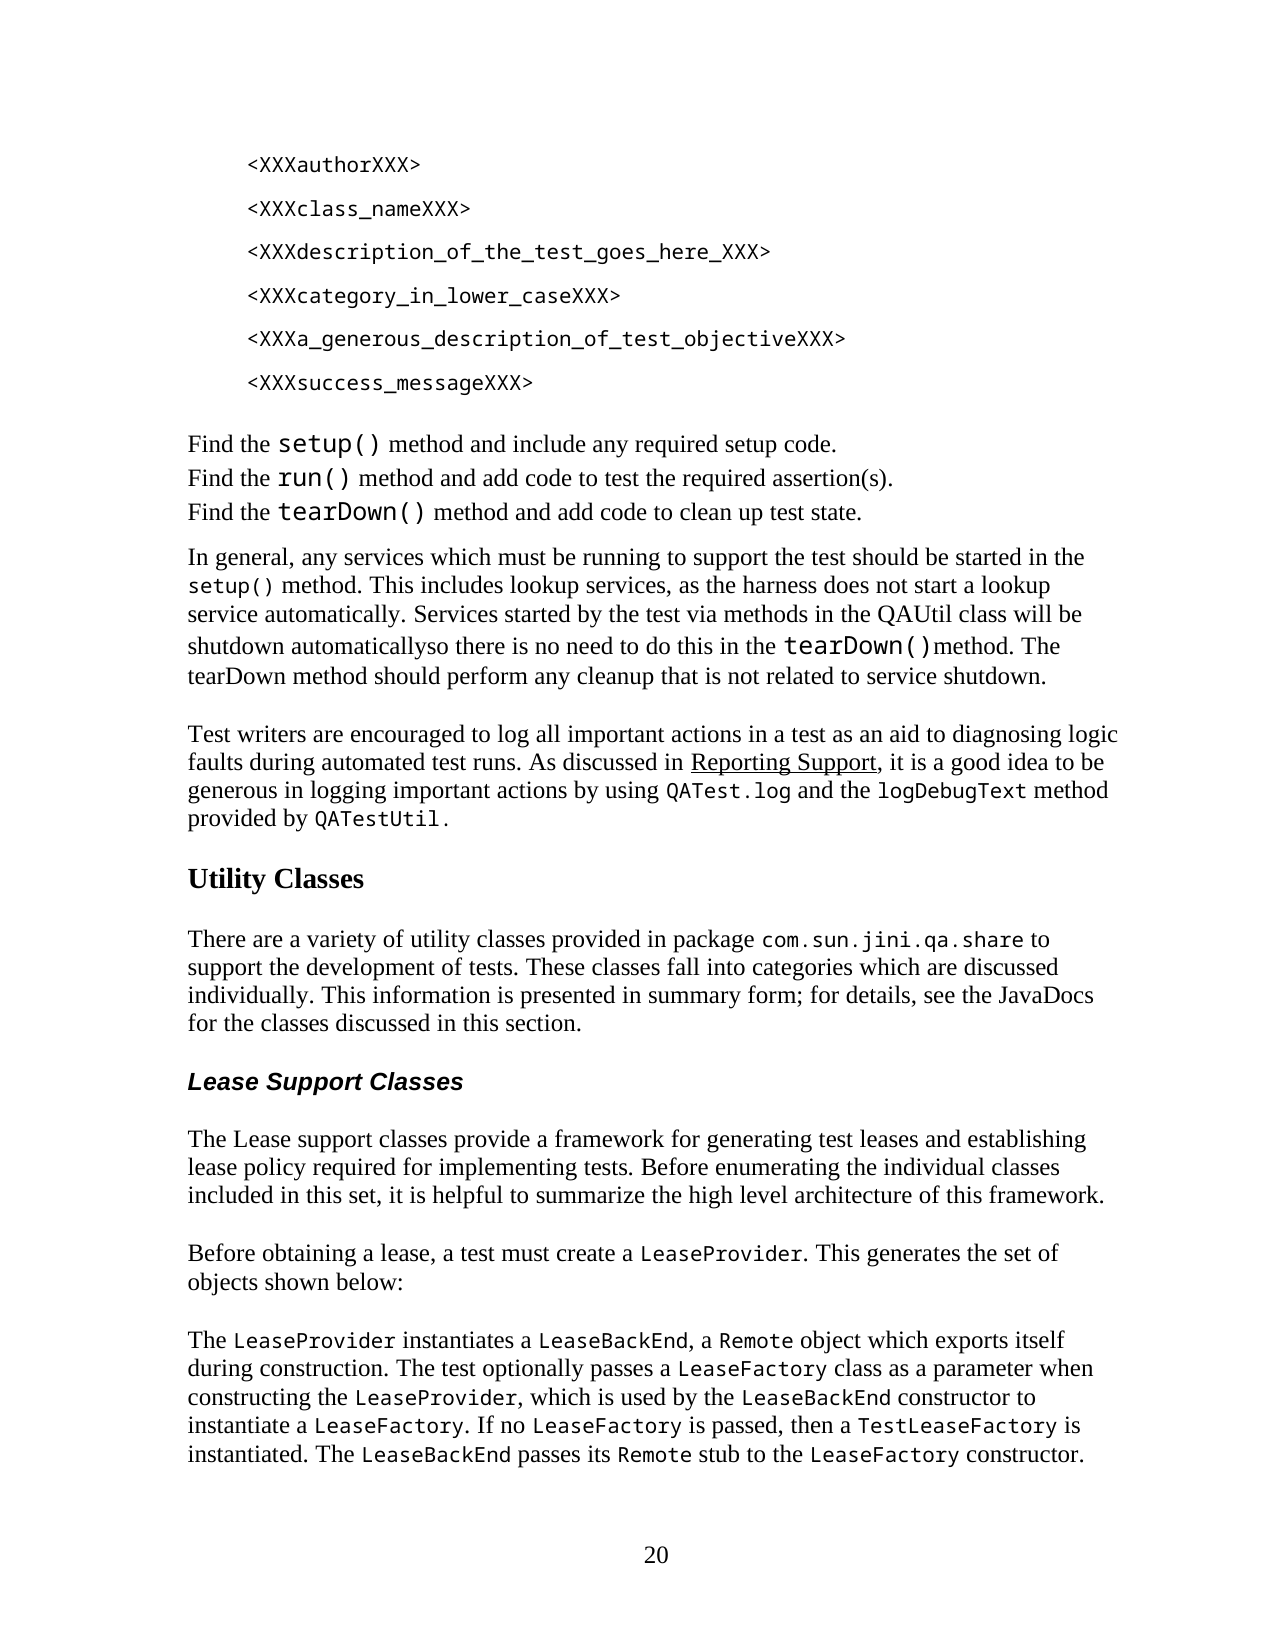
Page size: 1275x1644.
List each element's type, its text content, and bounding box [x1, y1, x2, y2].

list <XXXclass_nameXXX> [246, 193, 1125, 222]
list <XXXa_generous_description_of_test_objectiveXXX> [246, 324, 1125, 353]
subtitle Utility Classes [187, 863, 1125, 895]
text Before obtaining a lease, a test must create a LeaseProvider. This generates the set of objects shown below: [187, 1239, 1125, 1296]
text There are a variety of utility classes provided in package com.sun.jini.qa.share to support the development of tests. These classes fall into categories which are discussed individually. This information is presented in summary form; for details, see the JavaDocs for the classes discussed in this section. [187, 925, 1125, 1037]
text In general, any services which must be running to support the test should be started in the setup() method. This includes lookup services, as the harness does not start a lookup service automatically. Services started by the test via methods in the QAUtil class will be shutdown automaticallyso there is no need to do this in the tearDown()method. The tearDown method should perform any cleanup that is not related to service shutdown. [187, 543, 1125, 690]
text Find the setup() method and include any required setup code. [187, 426, 1125, 460]
list <XXXauthorXXX> [246, 150, 1125, 178]
list <XXXsuccess_messageXXX> [246, 368, 1125, 396]
text Find the tearDown() method and add code to clean up test state. [187, 494, 1125, 528]
text Test writers are encouraged to log all important actions in a test as an aid to diagnosing logic faults during automated test runs. As discussed in Reporting Support, it is a good idea to be generous in logging important actions by using QATest.log and the logDebugText method provided by QATestUtil. [187, 720, 1125, 833]
text The LeaseProvider instantiates a LeaseBackEnd, a Remote object which exports itself during construction. The test optionally passes a LeaseFactory class as a parameter when constructing the LeaseProvider, which is used by the LeaseBackEnd constructor to instantiate a LeaseFactory. If no LeaseFactory is passed, then a TestLeaseFactory is instantiated. The LeaseBackEnd passes its Remote stub to the LeaseFactory constructor. The leases generated by the LeaseFactory objects are smart proxies which invoke methods of the LeaseBackEnd via the stub provided by the factory. [187, 1326, 1125, 1468]
list <XXXdescription_of_the_test_goes_here_XXX> [246, 237, 1125, 266]
text The Lease support classes provide a framework for generating test leases and establishing lease policy required for implementing tests. Before enumerating the individual classes included in this set, it is helpful to summarize the high level architecture of this framework. [187, 1125, 1125, 1209]
text Find the run() method and add code to test the required assertion(s). [187, 460, 1125, 494]
list <XXXcategory_in_lower_caseXXX> [246, 281, 1125, 309]
subtitle Lease Support Classes [187, 1067, 1125, 1095]
